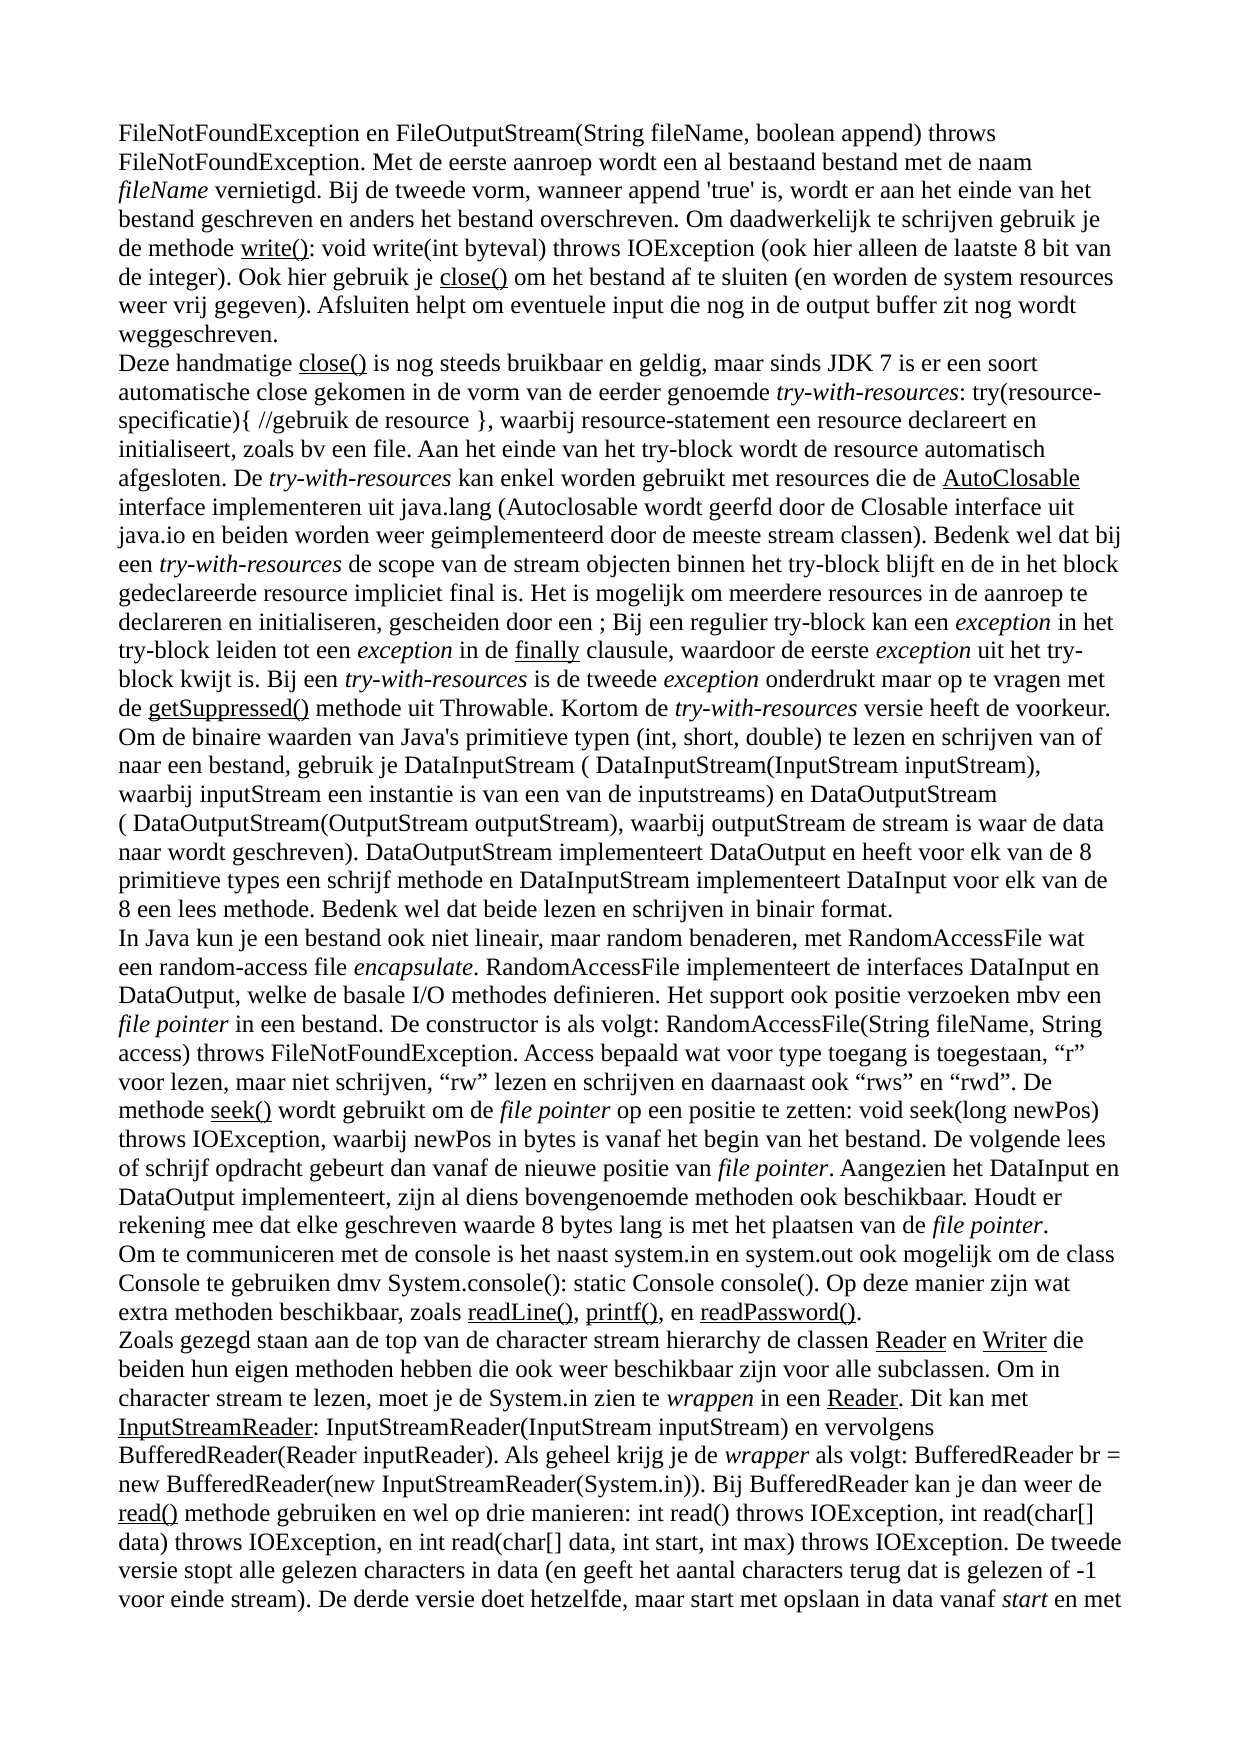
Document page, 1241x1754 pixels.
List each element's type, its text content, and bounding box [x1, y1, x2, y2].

text Zoals gezegd staan aan de top van de character stream hierarchy de classen Reader en Writer die beiden hun eigen methoden hebben die ook weer beschikbaar zijn voor alle subclassen. Om in character stream te lezen, moet je de System.in zien te wrappen in een Reader. Dit kan met InputStreamReader: InputStreamReader(InputStream inputStream) en vervolgens BufferedReader(Reader inputReader). Als geheel krijg je de wrapper als volgt: BufferedReader br = new BufferedReader(new InputStreamReader(System.in)). Bij BufferedReader kan je dan weer de read() methode gebruiken en wel op drie manieren: int read() throws IOException, int read(char[] data) throws IOException, en int read(char[] data, int start, int max) throws IOException. De tweede versie stopt alle gelezen characters in data (en geeft het aantal characters terug dat is gelezen of -1 voor einde stream). De derde versie doet hetzelfde, maar start met opslaan in data vanaf start en met [118, 1326, 1122, 1613]
text Om te communiceren met de console is het naast system.in en system.out ook mogelijk om de class Console te gebruiken dmv System.console(): static Console console(). Op deze manier zijn wat extra methoden beschikbaar, zoals readLine(), printf(), en readPassword(). [118, 1239, 1122, 1326]
text In Java kun je een bestand ook niet lineair, maar random benaderen, met RandomAccessFile wat een random-access file encapsulate. RandomAccessFile implementeert de interfaces DataInput en DataOutput, welke de basale I/O methodes definieren. Het support ook positie verzoeken mbv een file pointer in een bestand. De constructor is als volgt: RandomAccessFile(String fileName, String access) throws FileNotFoundException. Access bepaald wat voor type toegang is toegestaan, “r” voor lezen, maar niet schrijven, “rw” lezen en schrijven en daarnaast ook “rws” en “rwd”. De methode seek() wordt gebruikt om de file pointer op een positie te zetten: void seek(long newPos) throws IOException, waarbij newPos in bytes is vanaf het begin van het bestand. De volgende lees of schrijf opdracht gebeurt dan vanaf de nieuwe positie van file pointer. Aangezien het DataInput en DataOutput implementeert, zijn al diens bovengenoemde methoden ook beschikbaar. Houdt er rekening mee dat elke geschreven waarde 8 bytes lang is met het plaatsen van de file pointer. [118, 923, 1122, 1239]
text Deze handmatige close() is nog steeds bruikbaar en geldig, maar sinds JDK 7 is er een soort automatische close gekomen in de vorm van de eerder genoemde try-with-resources: try(resource-specificatie){ //gebruik de resource }, waarbij resource-statement een resource declareert en initialiseert, zoals bv een file. Aan het einde van het try-block wordt de resource automatisch afgesloten. De try-with-resources kan enkel worden gebruikt met resources die de AutoClosable interface implementeren uit java.lang (Autoclosable wordt geerfd door de Closable interface uit java.io en beiden worden weer geimplementeerd door de meeste stream classen). Bedenk wel dat bij een try-with-resources de scope van de stream objecten binnen het try-block blijft en de in het block gedeclareerde resource impliciet final is. Het is mogelijk om meerdere resources in de aanroep te declareren en initialiseren, gescheiden door een ; Bij een regulier try-block kan een exception in het try-block leiden tot een exception in de finally clausule, waardoor de eerste exception uit het try-block kwijt is. Bij een try-with-resources is de tweede exception onderdrukt maar op te vragen met de getSuppressed() methode uit Throwable. Kortom de try-with-resources versie heeft de voorkeur. [118, 348, 1122, 722]
text FileNotFoundException en FileOutputStream(String fileName, boolean append) throws FileNotFoundException. Met de eerste aanroep wordt een al bestaand bestand met de naam fileName vernietigd. Bij de tweede vorm, wanneer append 'true' is, wordt er aan het einde van het bestand geschreven en anders het bestand overschreven. Om daadwerkelijk te schrijven gebruik je de methode write(): void write(int byteval) throws IOException (ook hier alleen de laatste 8 bit van de integer). Ook hier gebruik je close() om het bestand af te sluiten (en worden de system resources weer vrij gegeven). Afsluiten helpt om eventuele input die nog in de output buffer zit nog wordt weggeschreven. [118, 118, 1122, 348]
text Om de binaire waarden van Java's primitieve typen (int, short, double) te lezen en schrijven van of naar een bestand, gebruik je DataInputStream ( DataInputStream(InputStream inputStream), waarbij inputStream een instantie is van een van de inputstreams) en DataOutputStream ( DataOutputStream(OutputStream outputStream), waarbij outputStream de stream is waar de data naar wordt geschreven). DataOutputStream implementeert DataOutput en heeft voor elk van de 8 primitieve types een schrijf methode en DataInputStream implementeert DataInput voor elk van de 8 een lees methode. Bedenk wel dat beide lezen en schrijven in binair format. [118, 722, 1122, 923]
